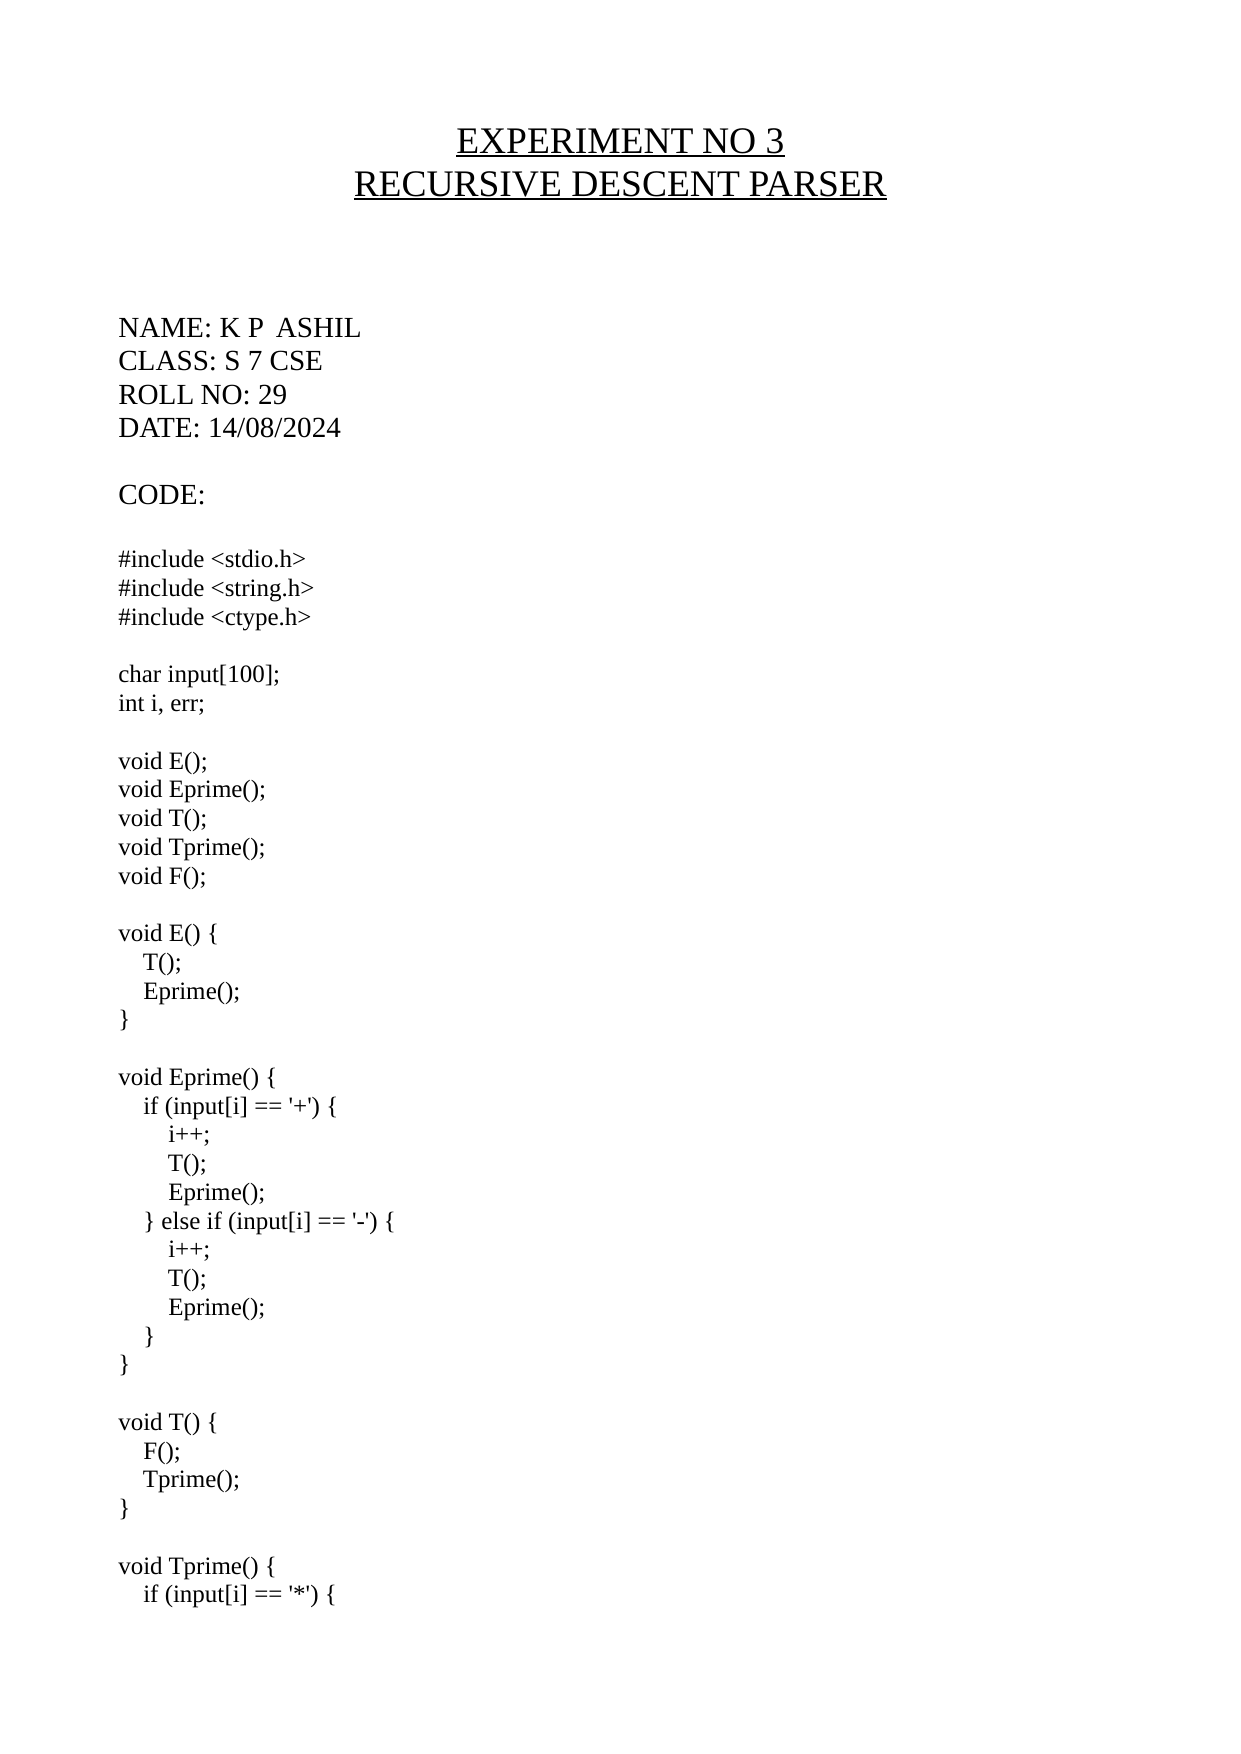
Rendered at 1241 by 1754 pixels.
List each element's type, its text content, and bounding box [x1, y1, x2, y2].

text void Eprime() { [118, 1062, 1122, 1091]
text void Tprime(); [118, 832, 1122, 861]
text CODE: [118, 477, 1122, 511]
text void Eprime(); [118, 774, 1122, 803]
text } [118, 1493, 1122, 1522]
text void T(); [118, 803, 1122, 832]
text Eprime(); [118, 1292, 1122, 1321]
text T(); [118, 947, 1122, 976]
text void T() { [118, 1407, 1122, 1436]
text ROLL NO: 29 [118, 377, 1122, 410]
text F(); [118, 1436, 1122, 1464]
text T(); [118, 1148, 1122, 1177]
text char input[100]; [118, 659, 1122, 688]
text } [118, 1321, 1122, 1349]
text if (input[i] == '+') { [118, 1091, 1122, 1119]
text void E(); [118, 746, 1122, 774]
text DATE: 14/08/2024 [118, 410, 1122, 444]
text Eprime(); [118, 1177, 1122, 1206]
text void Tprime() { [118, 1551, 1122, 1579]
text i++; [118, 1119, 1122, 1148]
text void F(); [118, 861, 1122, 889]
text T(); [118, 1263, 1122, 1292]
text NAME: K P ASHIL [118, 310, 1122, 343]
text } [118, 1004, 1122, 1033]
text void E() { [118, 918, 1122, 947]
text int i, err; [118, 688, 1122, 717]
text #include <stdio.h> [118, 544, 1122, 573]
text EXPERIMENT NO 3 [118, 118, 1122, 161]
text if (input[i] == '*') { [118, 1579, 1122, 1608]
text CLASS: S 7 CSE [118, 343, 1122, 377]
text i++; [118, 1234, 1122, 1263]
text #include <string.h> [118, 573, 1122, 602]
text Eprime(); [118, 976, 1122, 1004]
text } else if (input[i] == '-') { [118, 1206, 1122, 1234]
text Tprime(); [118, 1464, 1122, 1493]
text } [118, 1349, 1122, 1378]
text RECURSIVE DESCENT PARSER [118, 161, 1122, 204]
text #include <ctype.h> [118, 602, 1122, 631]
